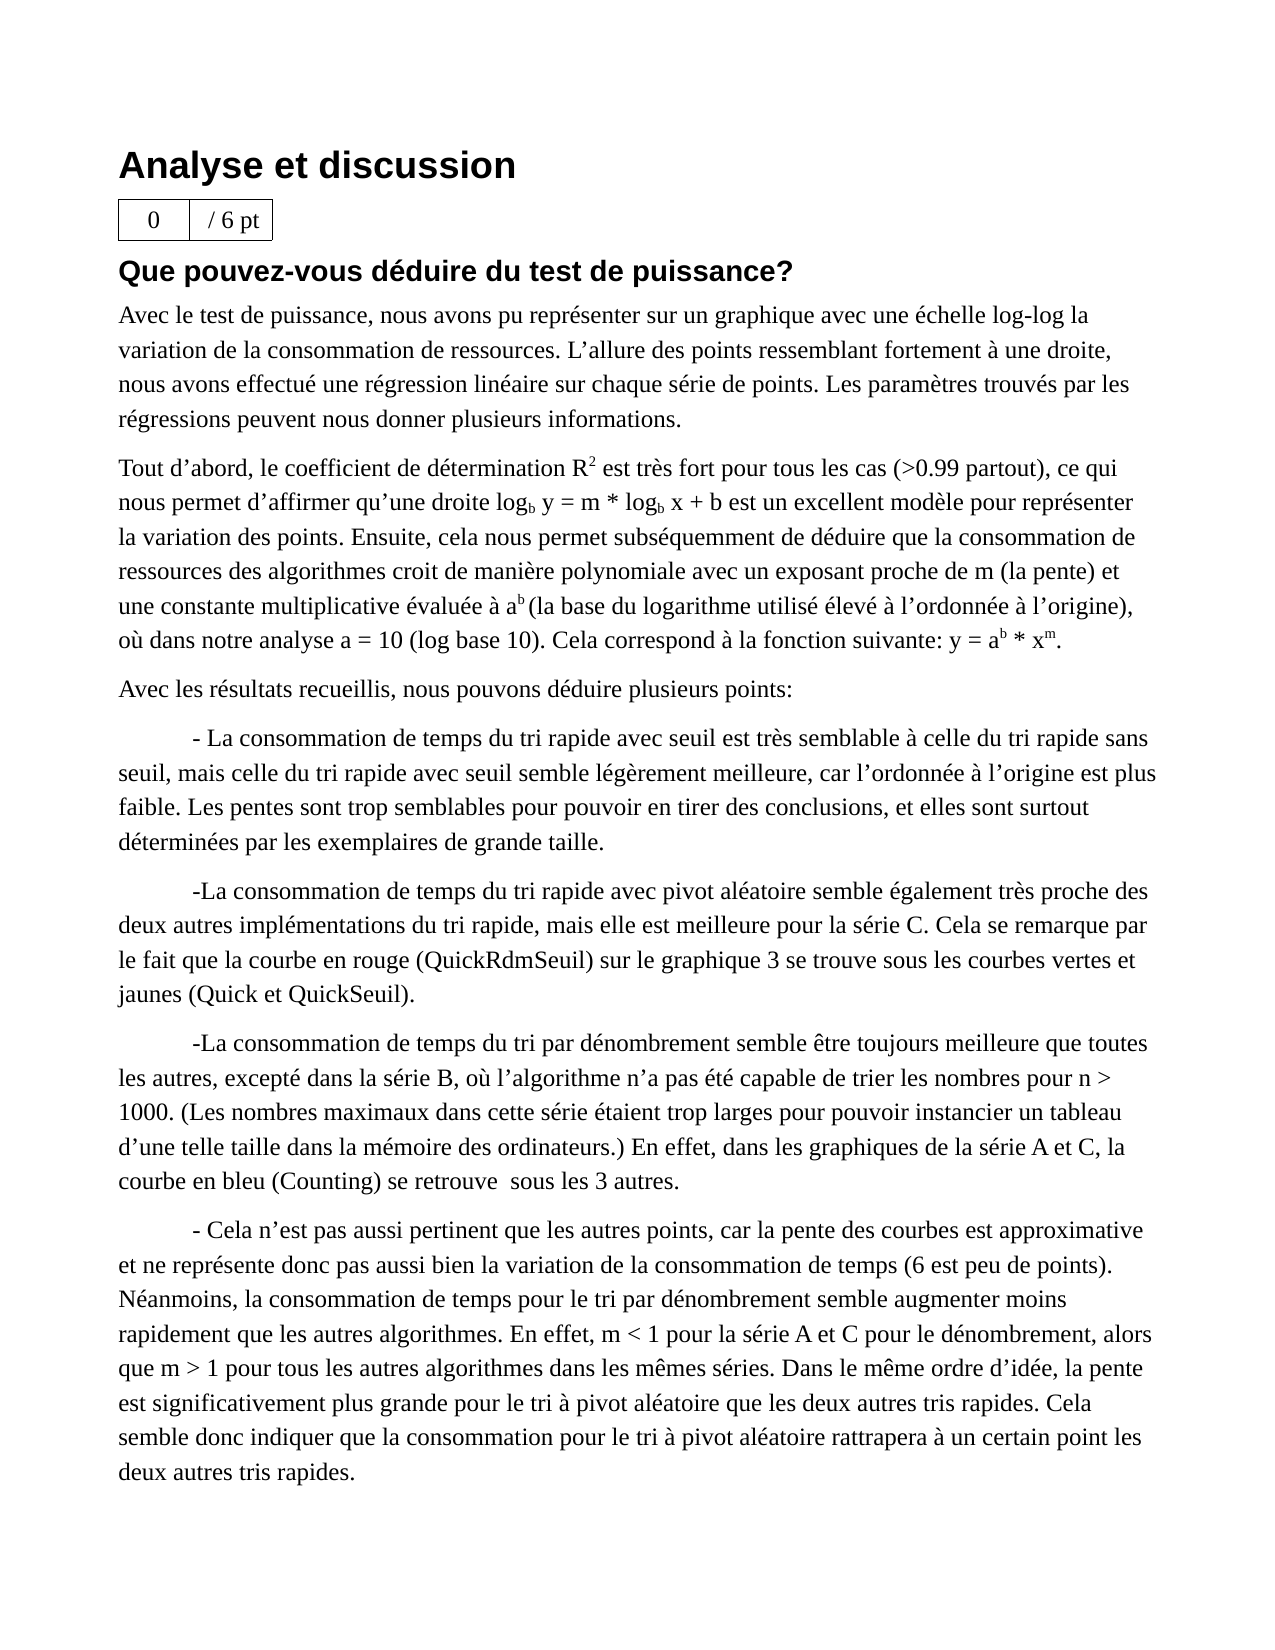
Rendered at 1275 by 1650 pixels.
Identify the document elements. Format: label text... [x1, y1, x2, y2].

text Tout d’abord, le coefficient de détermination R2 est très fort pour tous les cas (>0.99 partout), ce qui nous permet d’affirmer qu’une droite logb y = m * logb x + b est un excellent modèle pour représenter la variation des points. Ensuite, cela nous permet subséquemment de déduire que la consommation de ressources des algorithmes croit de manière polynomiale avec un exposant proche de m (la pente) et une constante multiplicative évaluée à ab (la base du logarithme utilisé élevé à l’ordonnée à l’origine), où dans notre analyse a = 10 (log base 10). Cela correspond à la fonction suivante: y = ab * xm. [118, 453, 1157, 654]
text Avec les résultats recueillis, nous pouvons déduire plusieurs points: [118, 674, 1157, 703]
text - Cela n’est pas aussi pertinent que les autres points, car la pente des courbes est approximative et ne représente donc pas aussi bien la variation de la consommation de temps (6 est peu de points). Néanmoins, la consommation de temps pour le tri par dénombrement semble augmenter moins rapidement que les autres algorithmes. En effet, m < 1 pour la série A et C pour le dénombrement, alors que m > 1 pour tous les autres algorithmes dans les mêmes séries. Dans le même ordre d’idée, la pente est significativement plus grande pour le tri à pivot aléatoire que les deux autres tris rapides. Cela semble donc indiquer que la consommation pour le tri à pivot aléatoire rattrapera à un certain point les deux autres tris rapides. [118, 1216, 1157, 1486]
subtitle Analyse et discussion [118, 143, 1157, 187]
text - La consommation de temps du tri rapide avec seuil est très semblable à celle du tri rapide sans seuil, mais celle du tri rapide avec seuil semble légèrement meilleure, car l’ordonnée à l’origine est plus faible. Les pentes sont trop semblables pour pouvoir en tirer des conclusions, et elles sont surtout déterminées par les exemplaires de grande taille. [118, 723, 1157, 856]
table_header / 6 pt [190, 200, 272, 239]
subtitle Que pouvez-vous déduire du test de puissance? [118, 254, 1157, 288]
text -La consommation de temps du tri rapide avec pivot aléatoire semble également très proche des deux autres implémentations du tri rapide, mais elle est meilleure pour la série C. Cela se remarque par le fait que la courbe en rouge (QuickRdmSeuil) sur le graphique 3 se trouve sous les courbes vertes et jaunes (Quick et QuickSeuil). [118, 876, 1157, 1008]
text -La consommation de temps du tri par dénombrement semble être toujours meilleure que toutes les autres, excepté dans la série B, où l’algorithme n’a pas été capable de trier les nombres pour n > 1000. (Les nombres maximaux dans cette série étaient trop larges pour pouvoir instancier un tableau d’une telle taille dans la mémoire des ordinateurs.) En effet, dans les graphiques de la série A et C, la courbe en bleu (Counting) se retrouve sous les 3 autres. [118, 1028, 1157, 1195]
text Avec le test de puissance, nous avons pu représenter sur un graphique avec une échelle log-log la variation de la consommation de ressources. L’allure des points ressemblant fortement à une droite, nous avons effectué une régression linéaire sur chaque série de points. Les paramètres trouvés par les régressions peuvent nous donner plusieurs informations. [118, 301, 1157, 433]
table_header 0 [119, 200, 189, 239]
